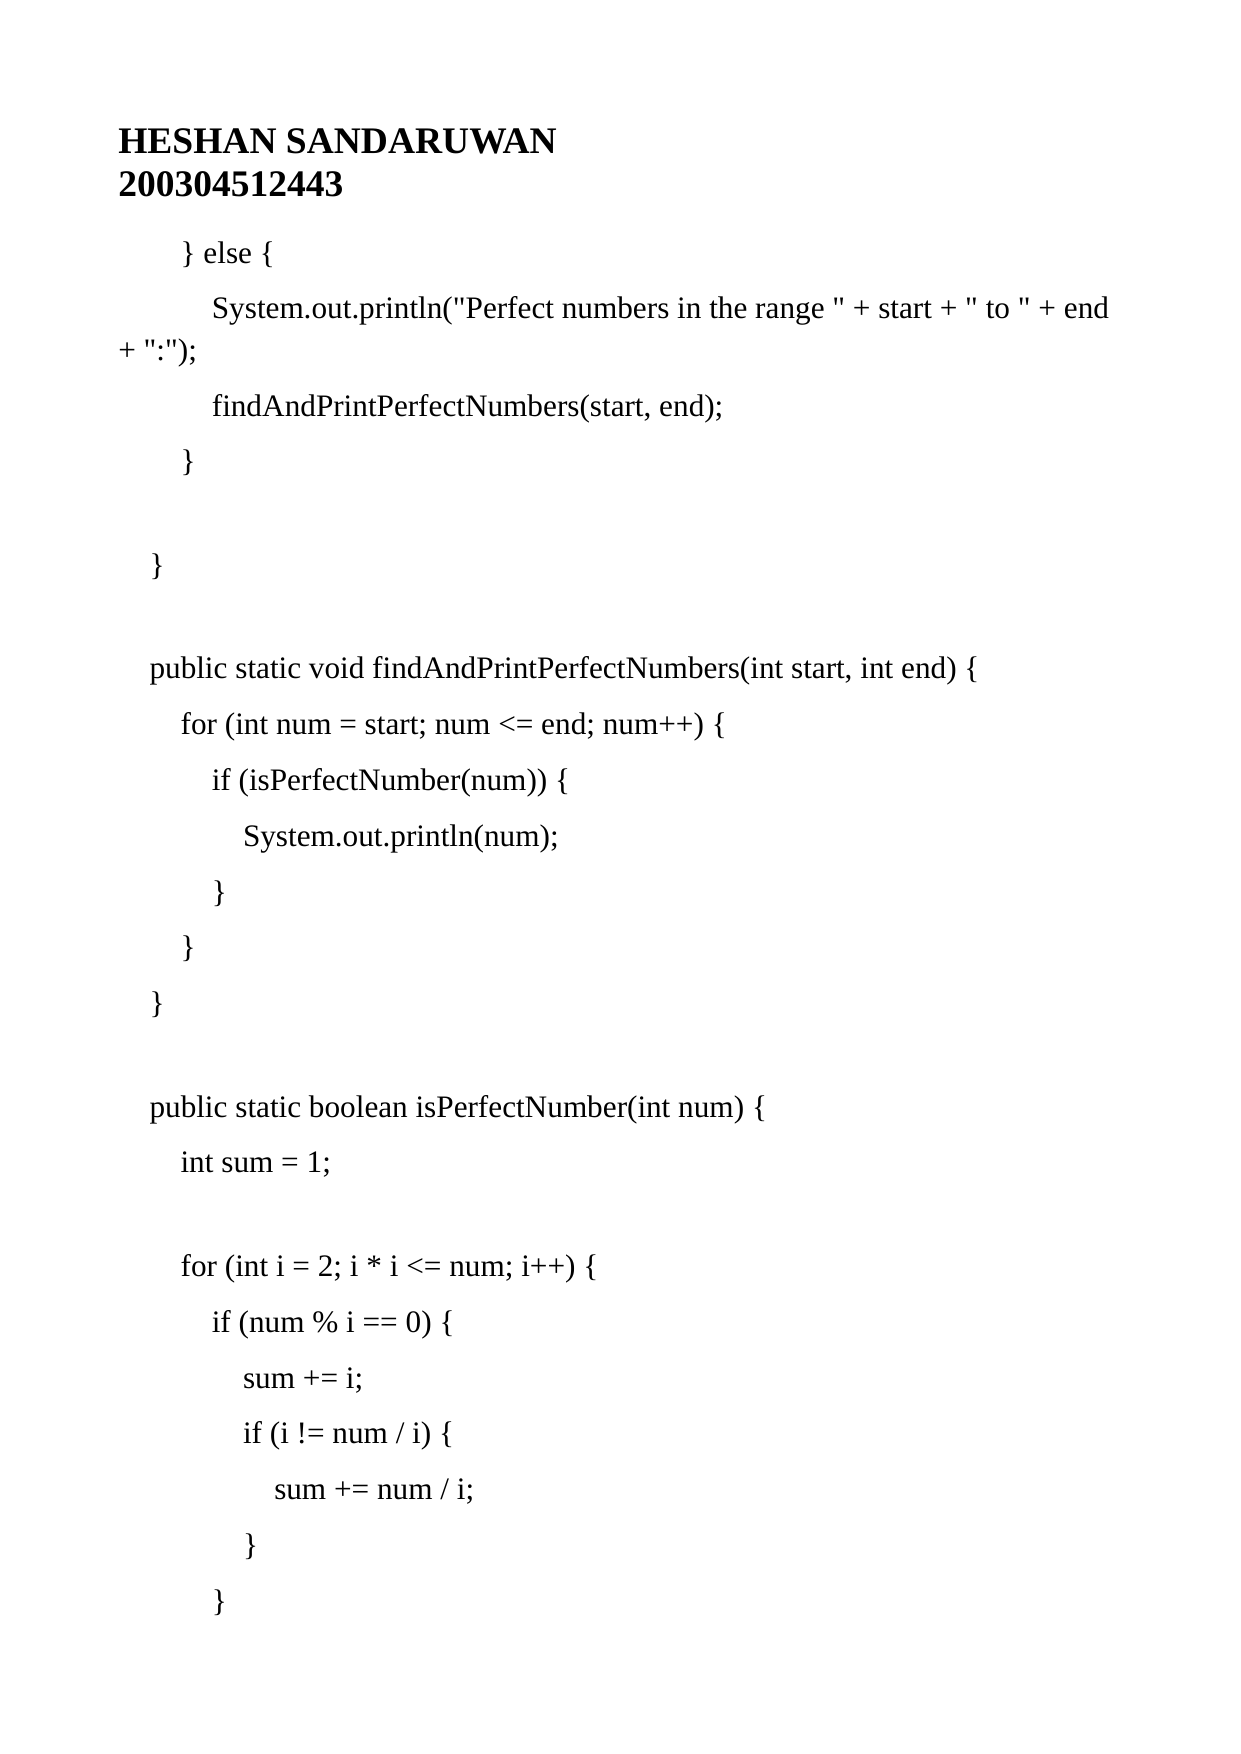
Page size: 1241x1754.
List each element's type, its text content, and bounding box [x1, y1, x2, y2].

text public static boolean isPerfectNumber(int num) { [118, 1088, 1122, 1124]
text int sum = 1; [118, 1144, 1122, 1180]
text } [118, 546, 1122, 582]
text System.out.println(num); [118, 817, 1122, 853]
text for (int i = 2; i * i <= num; i++) { [118, 1247, 1122, 1283]
text if (i != num / i) { [118, 1415, 1122, 1451]
text } [118, 1582, 1122, 1618]
text } [118, 443, 1122, 478]
text } [118, 1526, 1122, 1562]
text if (isPerfectNumber(num)) { [118, 761, 1122, 797]
text System.out.println("Perfect numbers in the range " + start + " to " + end + ":"); [118, 290, 1122, 367]
text sum += i; [118, 1359, 1122, 1395]
text if (num % i == 0) { [118, 1303, 1122, 1339]
text findAndPrintPerfectNumbers(start, end); [118, 387, 1122, 423]
text sum += num / i; [118, 1471, 1122, 1506]
text } [118, 929, 1122, 964]
text } else { [118, 234, 1122, 270]
text } [118, 984, 1122, 1020]
text } [118, 873, 1122, 909]
text public static void findAndPrintPerfectNumbers(int start, int end) { [118, 649, 1122, 685]
text for (int num = start; num <= end; num++) { [118, 705, 1122, 741]
